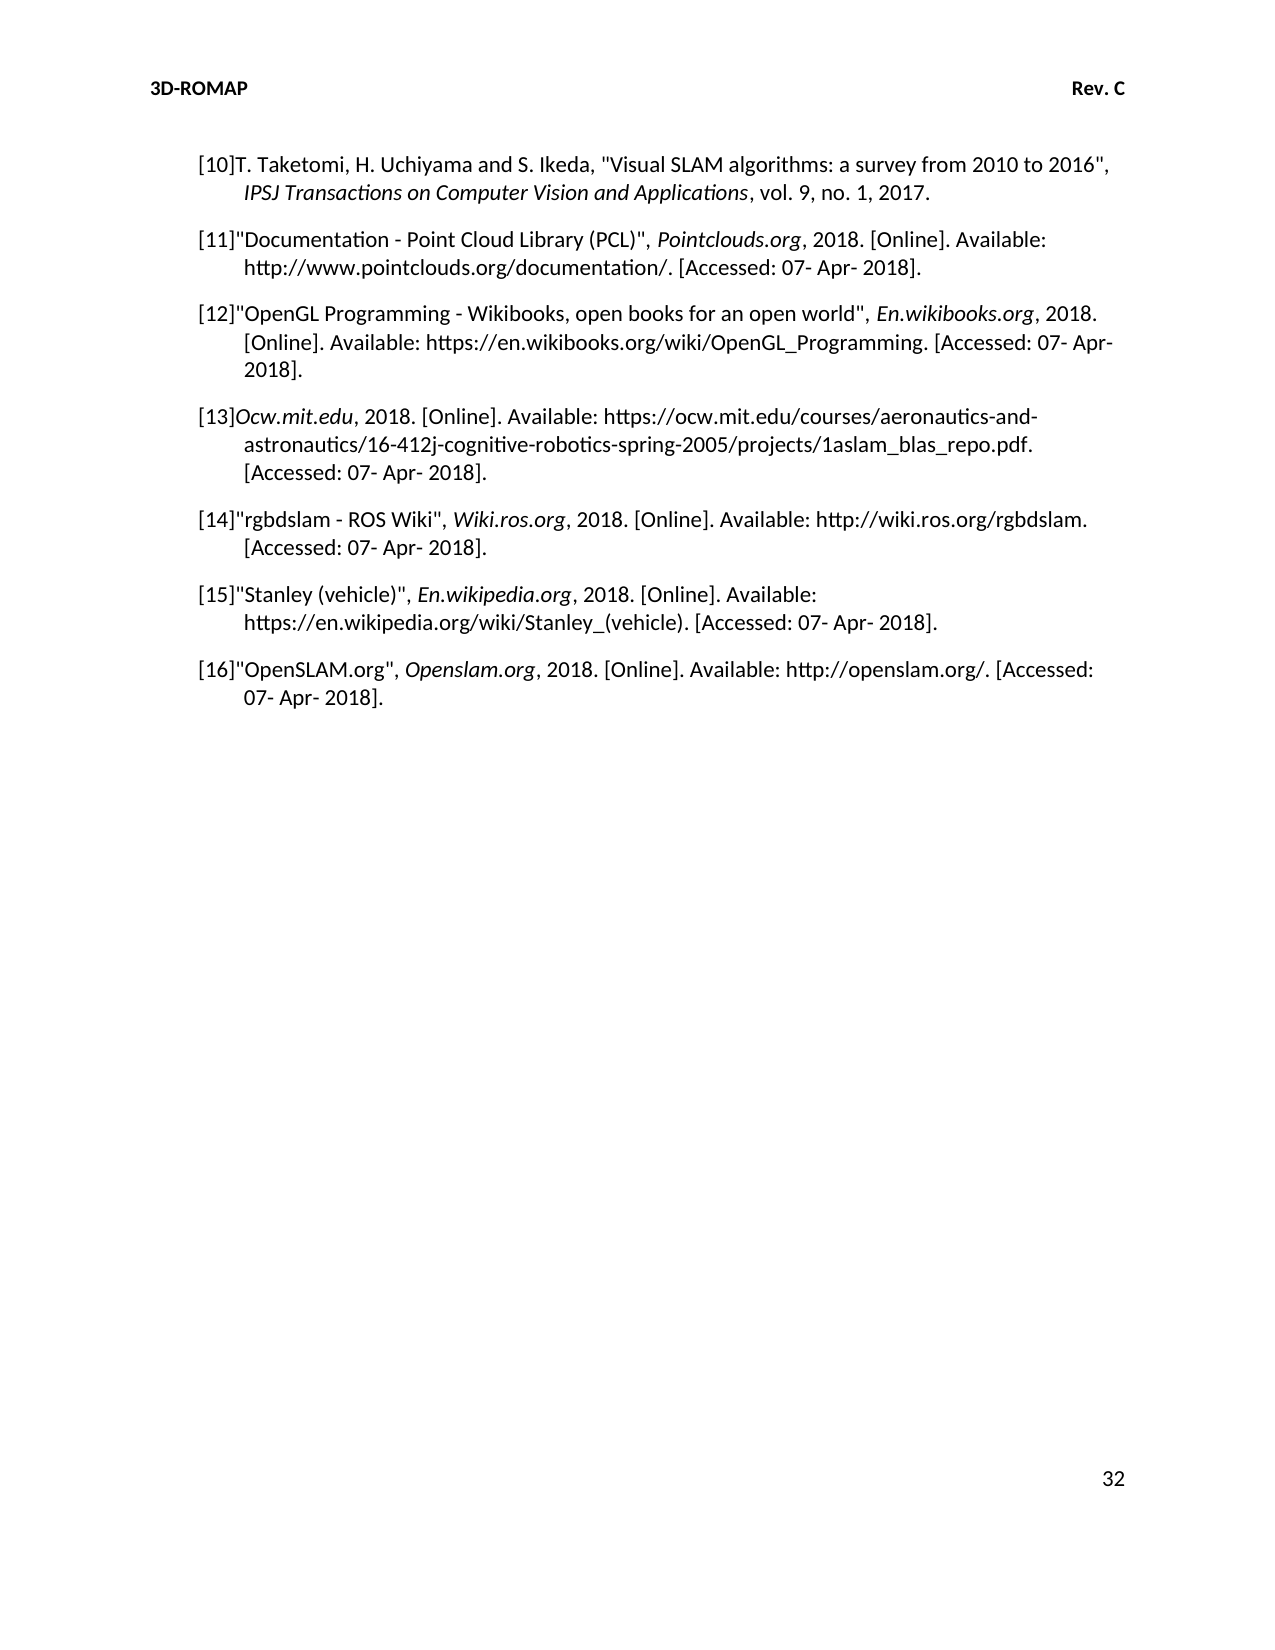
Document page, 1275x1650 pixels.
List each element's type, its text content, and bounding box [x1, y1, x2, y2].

text [13]Ocw.mit.edu, 2018. [Online]. Available: https://ocw.mit.edu/courses/aeronautics-and-astronautics/16-412j-cognitive-robotics-spring-2005/projects/1aslam_blas_repo.pdf. [Accessed: 07- Apr- 2018]. [198, 402, 1125, 486]
text [10]T. Taketomi, H. Uchiyama and S. Ikeda, "Visual SLAM algorithms: a survey from 2010 to 2016", IPSJ Transactions on Computer Vision and Applications, vol. 9, no. 1, 2017. [198, 150, 1125, 206]
text [16]"OpenSLAM.org", Openslam.org, 2018. [Online]. Available: http://openslam.org/. [Accessed: 07- Apr- 2018]. [198, 655, 1125, 711]
text [11]"Documentation - Point Cloud Library (PCL)", Pointclouds.org, 2018. [Online]. Available: http://www.pointclouds.org/documentation/. [Accessed: 07- Apr- 2018]. [198, 225, 1125, 281]
text [15]"Stanley (vehicle)", En.wikipedia.org, 2018. [Online]. Available: https://en.wikipedia.org/wiki/Stanley_(vehicle). [Accessed: 07- Apr- 2018]. [198, 580, 1125, 636]
text [14]"rgbdslam - ROS Wiki", Wiki.ros.org, 2018. [Online]. Available: http://wiki.ros.org/rgbdslam. [Accessed: 07- Apr- 2018]. [198, 505, 1125, 561]
text [12]"OpenGL Programming - Wikibooks, open books for an open world", En.wikibooks.org, 2018. [Online]. Available: https://en.wikibooks.org/wiki/OpenGL_Programming. [Accessed: 07- Apr- 2018]. [198, 299, 1125, 384]
